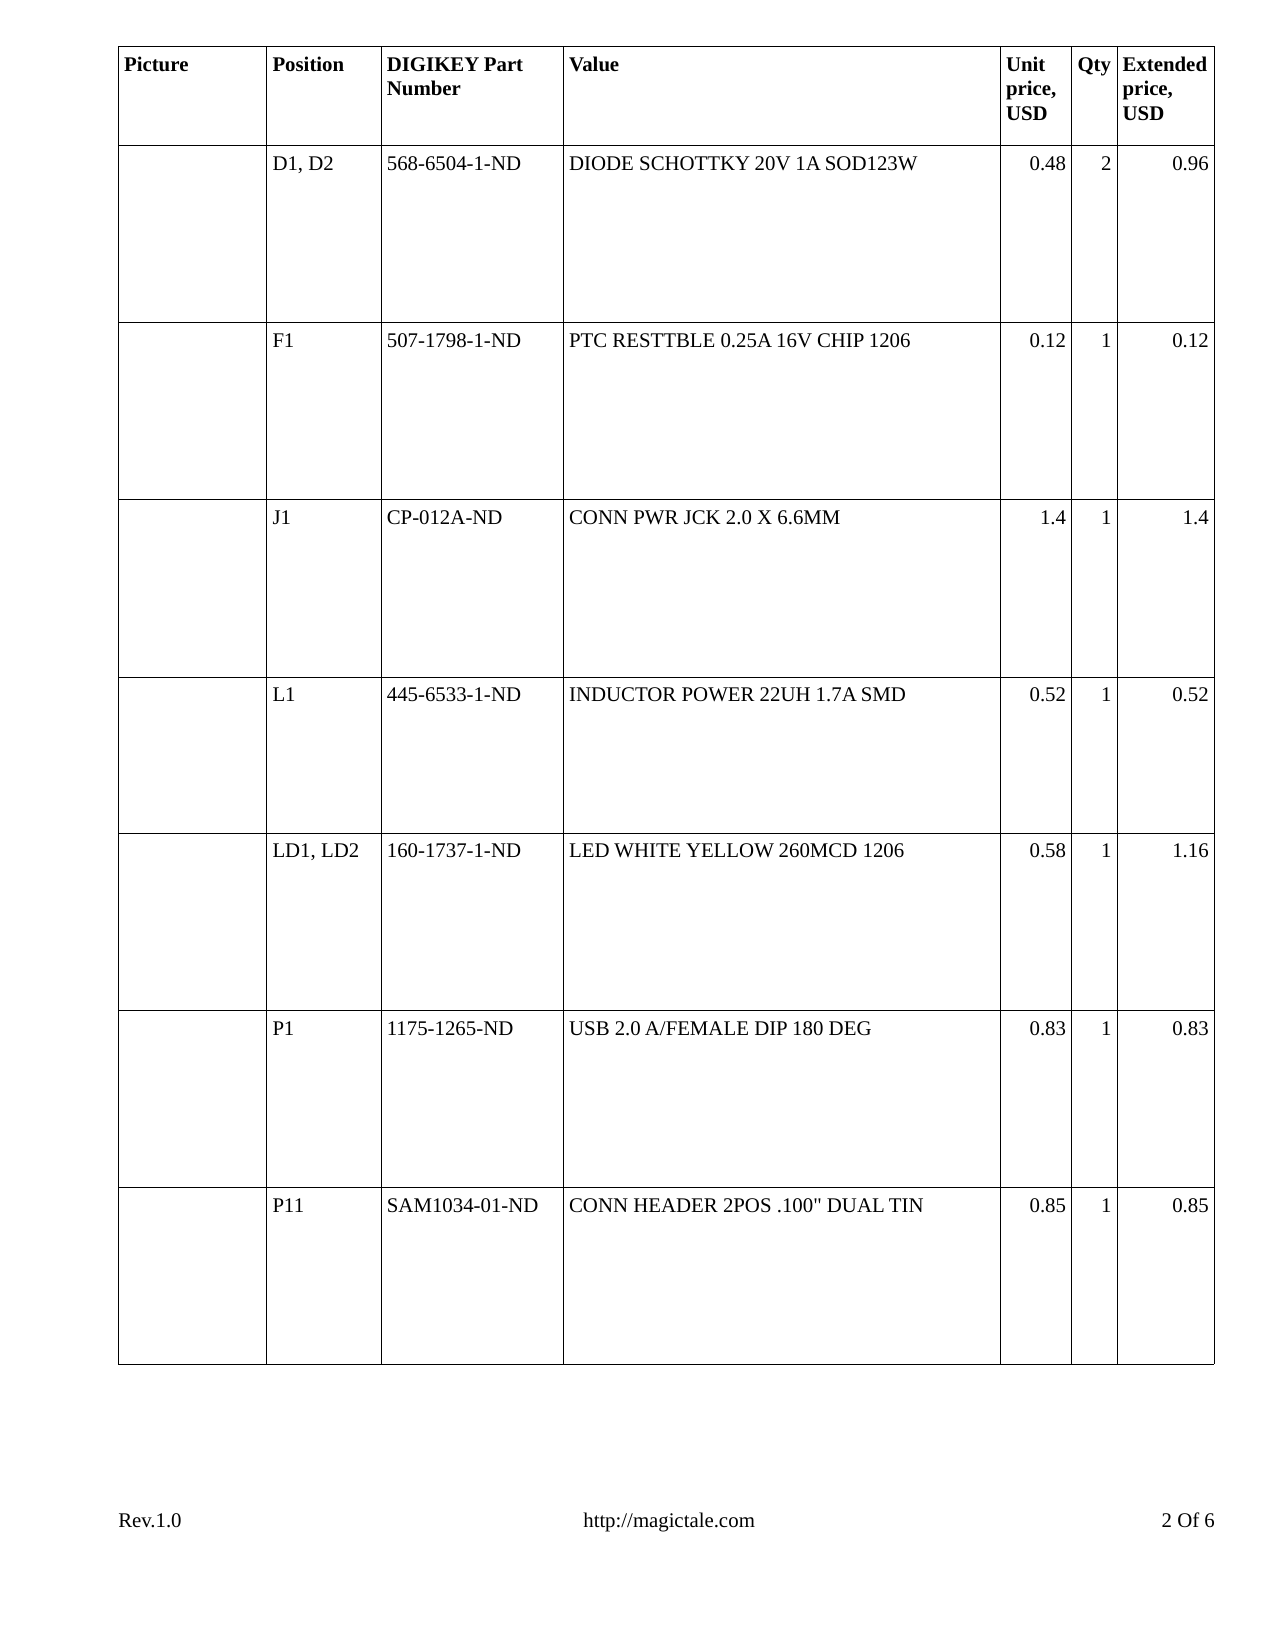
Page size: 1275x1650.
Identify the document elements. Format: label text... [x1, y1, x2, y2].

table_cell 1.4 [1001, 500, 1071, 677]
table_cell [119, 678, 266, 832]
table_header Picture [119, 47, 266, 145]
table_cell P11 [267, 1188, 381, 1364]
table_cell 0.83 [1001, 1011, 1071, 1187]
table_cell CP-012A-ND [382, 500, 563, 677]
table_cell 1 [1072, 1188, 1117, 1364]
table_cell 1 [1072, 1011, 1117, 1187]
table_cell 507-1798-1-ND [382, 323, 563, 499]
table_cell INDUCTOR POWER 22UH 1.7A SMD [564, 678, 1000, 832]
table_cell 1175-1265-ND [382, 1011, 563, 1187]
table_cell USB 2.0 A/FEMALE DIP 180 DEG [564, 1011, 1000, 1187]
table_cell DIODE SCHOTTKY 20V 1A SOD123W [564, 146, 1000, 322]
table_cell 0.85 [1001, 1188, 1071, 1364]
table_cell 2 [1072, 146, 1117, 322]
table_cell 1 [1072, 678, 1117, 832]
table_cell 1 [1072, 834, 1117, 1010]
table_cell 1 [1072, 500, 1117, 677]
table_header Qty [1072, 47, 1117, 145]
table_cell D1, D2 [267, 146, 381, 322]
table_cell 0.85 [1118, 1188, 1214, 1364]
table_cell P1 [267, 1011, 381, 1187]
table_cell L1 [267, 678, 381, 832]
table_cell [119, 1011, 266, 1187]
table_cell 0.58 [1001, 834, 1071, 1010]
table_header DIGIKEY Part Number [382, 47, 563, 145]
table_cell SAM1034-01-ND [382, 1188, 563, 1364]
table_cell 445-6533-1-ND [382, 678, 563, 832]
table_cell 1 [1072, 323, 1117, 499]
table_cell 568-6504-1-ND [382, 146, 563, 322]
table_header Extended price, USD [1118, 47, 1214, 145]
table_cell 0.12 [1001, 323, 1071, 499]
table_cell 1.16 [1118, 834, 1214, 1010]
table_cell 1.4 [1118, 500, 1214, 677]
table_cell CONN PWR JCK 2.0 X 6.6MM [564, 500, 1000, 677]
table_cell 0.96 [1118, 146, 1214, 322]
table_cell 0.52 [1118, 678, 1214, 832]
table_cell PTC RESTTBLE 0.25A 16V CHIP 1206 [564, 323, 1000, 499]
table_cell CONN HEADER 2POS .100" DUAL TIN [564, 1188, 1000, 1364]
table_cell [119, 500, 266, 677]
table_header Position [267, 47, 381, 145]
table_cell 0.52 [1001, 678, 1071, 832]
table_header Value [564, 47, 1000, 145]
table_cell 0.83 [1118, 1011, 1214, 1187]
table_cell LD1, LD2 [267, 834, 381, 1010]
table_cell [119, 834, 266, 1010]
table_cell F1 [267, 323, 381, 499]
table_cell 160-1737-1-ND [382, 834, 563, 1010]
table_cell [119, 1188, 266, 1364]
table_cell [119, 323, 266, 499]
table_cell 0.12 [1118, 323, 1214, 499]
table_cell [119, 146, 266, 322]
table_cell J1 [267, 500, 381, 677]
table_cell LED WHITE YELLOW 260MCD 1206 [564, 834, 1000, 1010]
table_header Unit price, USD [1001, 47, 1071, 145]
table_cell 0.48 [1001, 146, 1071, 322]
